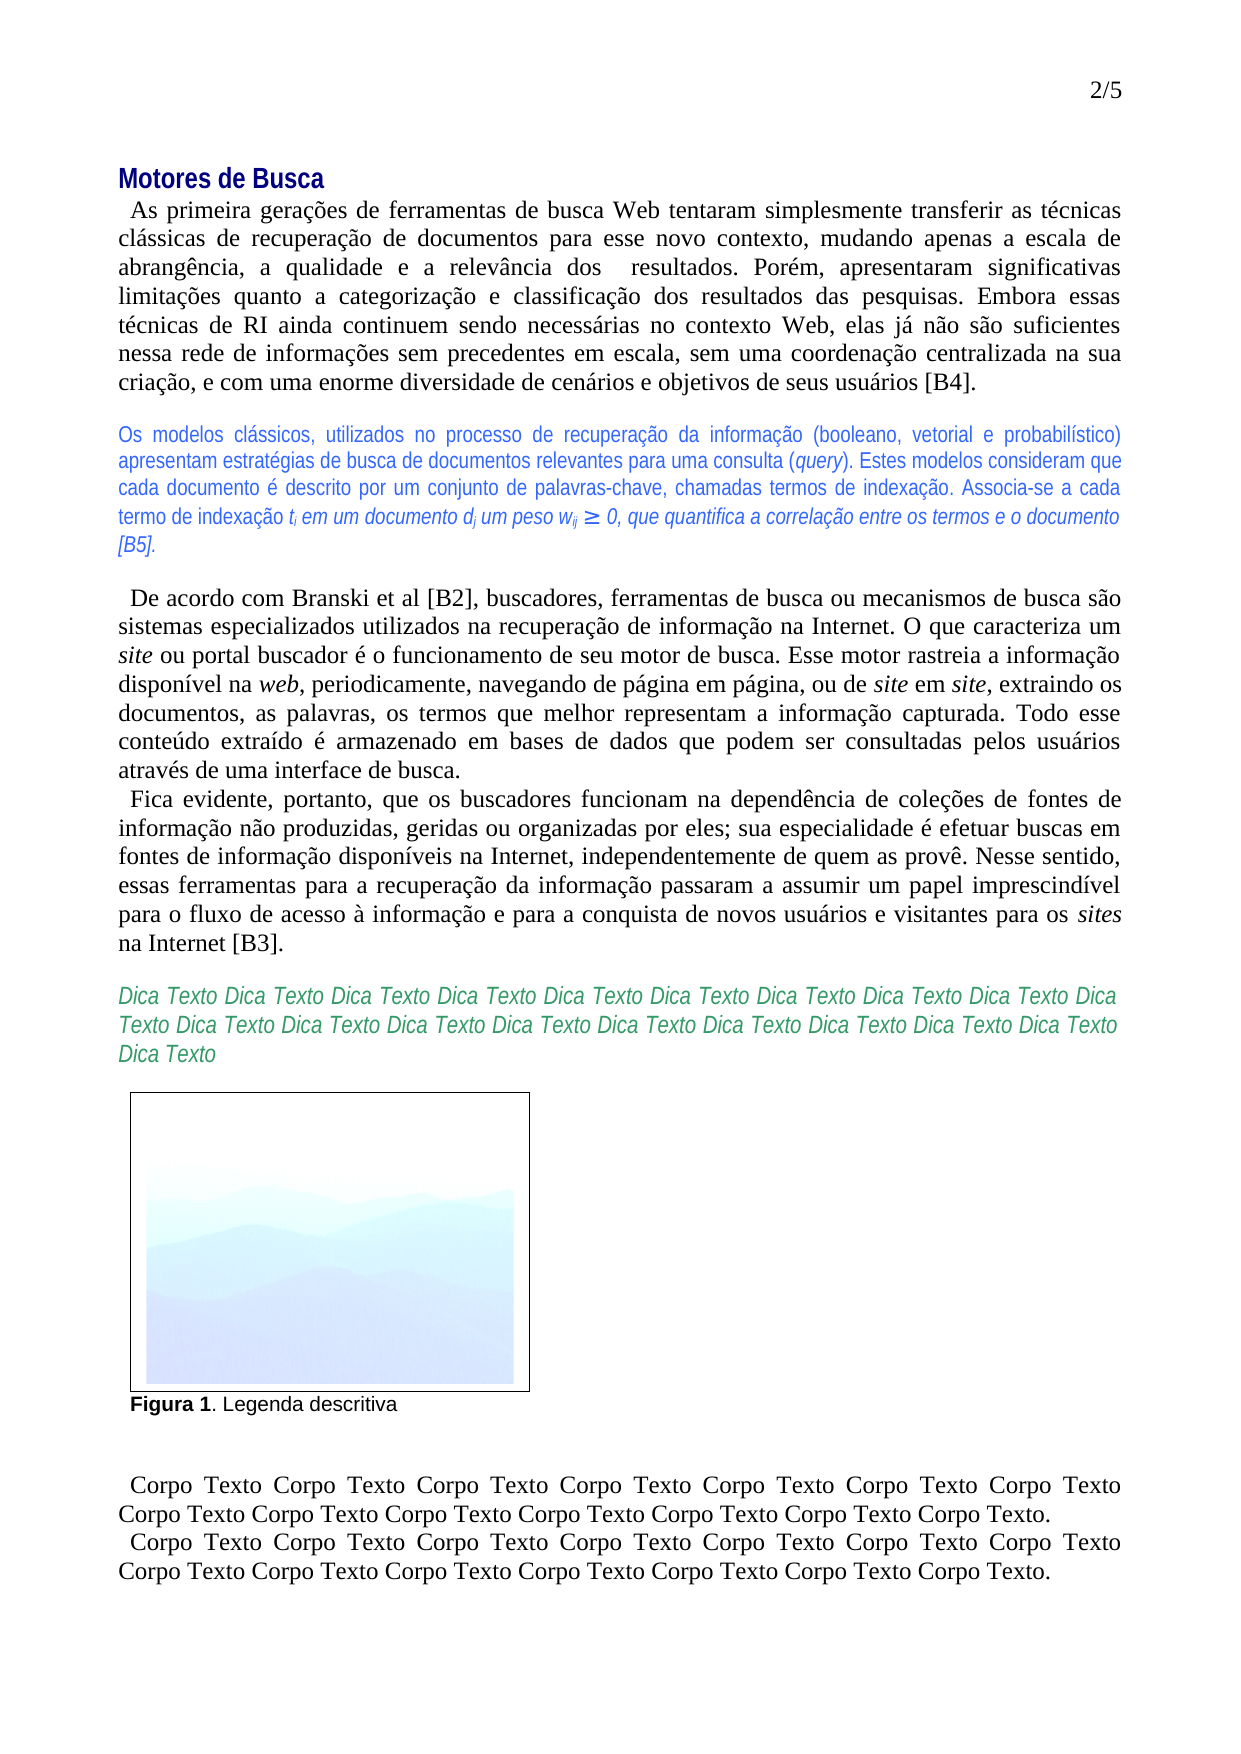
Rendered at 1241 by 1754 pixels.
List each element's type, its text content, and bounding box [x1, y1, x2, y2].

text As primeira gerações de ferramentas de busca Web tentaram simplesmente transferir as técnicas clássicas de recuperação de documentos para esse novo contexto, mudando apenas a escala de abrangência, a qualidade e a relevância dos resultados. Porém, apresentaram significativas limitações quanto a categorização e classificação dos resultados das pesquisas. Embora essas técnicas de RI ainda continuem sendo necessárias no contexto Web, elas já não são suficientes nessa rede de informações sem precedentes em escala, sem uma coordenação centralizada na sua criação, e com uma enorme diversidade de cenários e objetivos de seus usuários [B4]. [118, 195, 1122, 396]
text Figura 1. Legenda descritiva [118, 1392, 1122, 1416]
text Fica evidente, portanto, que os buscadores funcionam na dependência de coleções de fontes de informação não produzidas, geridas ou organizadas por eles; sua especialidade é efetuar buscas em fontes de informação disponíveis na Internet, independentemente de quem as provê. Nesse sentido, essas ferramentas para a recuperação da informação passaram a assumir um papel imprescindível para o fluxo de acesso à informação e para a conquista de novos usuários e visitantes para os sites na Internet [B3]. [118, 784, 1122, 956]
text Dica Texto Dica Texto Dica Texto Dica Texto Dica Texto Dica Texto Dica Texto Dica Texto Dica Texto Dica Texto Dica Texto Dica Texto Dica Texto Dica Texto Dica Texto Dica Texto Dica Texto Dica Texto Dica Texto Dica Texto [118, 981, 1122, 1067]
text Os modelos clássicos, utilizados no processo de recuperação da informação (booleano, vetorial e probabilístico) apresentam estratégias de busca de documentos relevantes para uma consulta (query). Estes modelos consideram que cada documento é descrito por um conjunto de palavras-chave, chamadas termos de indexação. Associa-se a cada termo de indexação ti em um documento dj um peso wij ≥ 0, que quantifica a correlação entre os termos e o documento [B5]. [118, 421, 1122, 558]
text Corpo Texto Corpo Texto Corpo Texto Corpo Texto Corpo Texto Corpo Texto Corpo Texto Corpo Texto Corpo Texto Corpo Texto Corpo Texto Corpo Texto Corpo Texto Corpo Texto. [118, 1470, 1122, 1527]
text Corpo Texto Corpo Texto Corpo Texto Corpo Texto Corpo Texto Corpo Texto Corpo Texto Corpo Texto Corpo Texto Corpo Texto Corpo Texto Corpo Texto Corpo Texto Corpo Texto. [118, 1527, 1122, 1585]
text Motores de Busca [118, 161, 1122, 195]
text De acordo com Branski et al [B2], buscadores, ferramentas de busca ou mecanismos de busca são sistemas especializados utilizados na recuperação de informação na Internet. O que caracteriza um site ou portal buscador é o funcionamento de seu motor de busca. Esse motor rastreia a informação disponível na web, periodicamente, navegando de página em página, ou de site em site, extraindo os documentos, as palavras, os termos que melhor representam a informação capturada. Todo esse conteúdo extraído é armazenado em bases de dados que podem ser consultadas pelos usuários através de uma interface de busca. [118, 583, 1122, 784]
